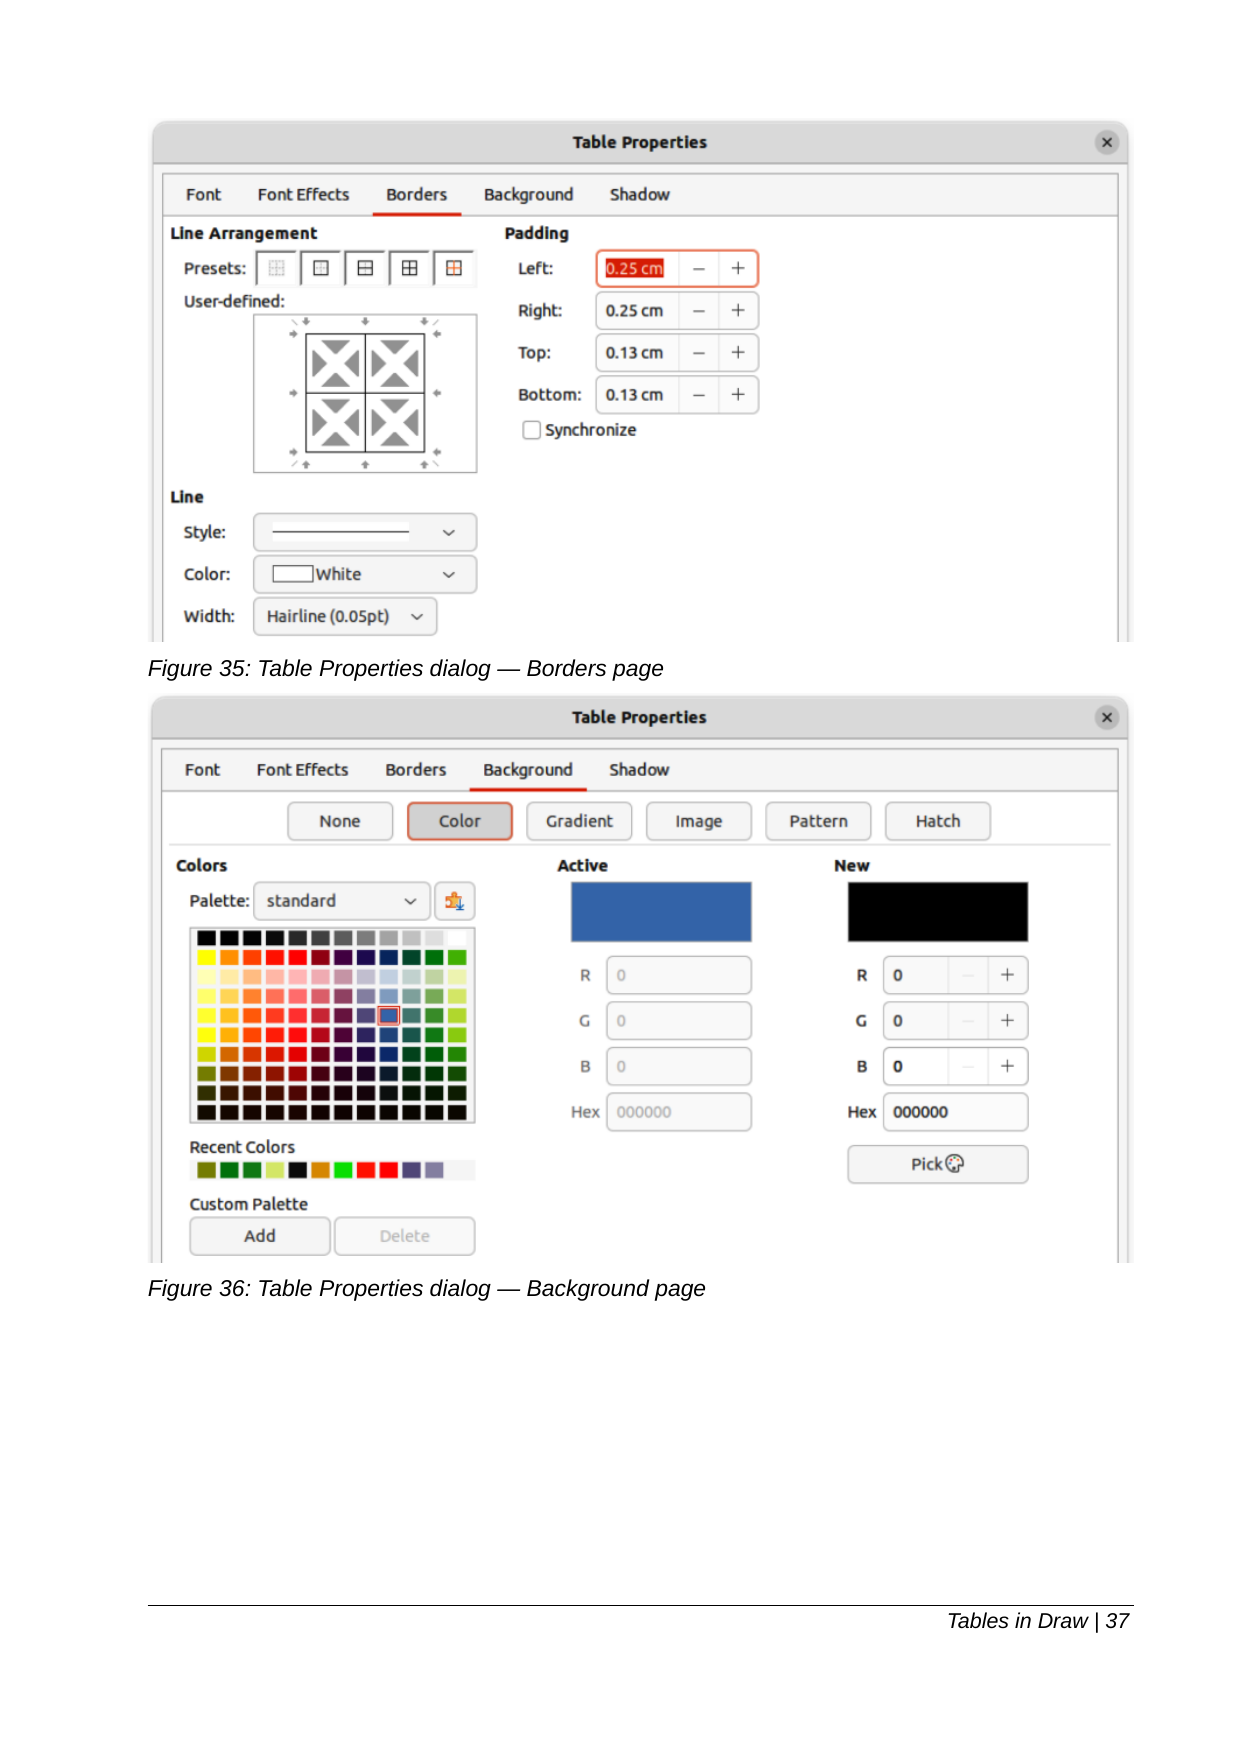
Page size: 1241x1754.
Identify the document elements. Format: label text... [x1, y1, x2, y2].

text Figure 36: Table Properties dialog — Background page [148, 1275, 1134, 1301]
picture [147, 118, 1134, 642]
picture [147, 693, 1134, 1263]
text Figure 35: Table Properties dialog — Borders page [148, 654, 1134, 681]
